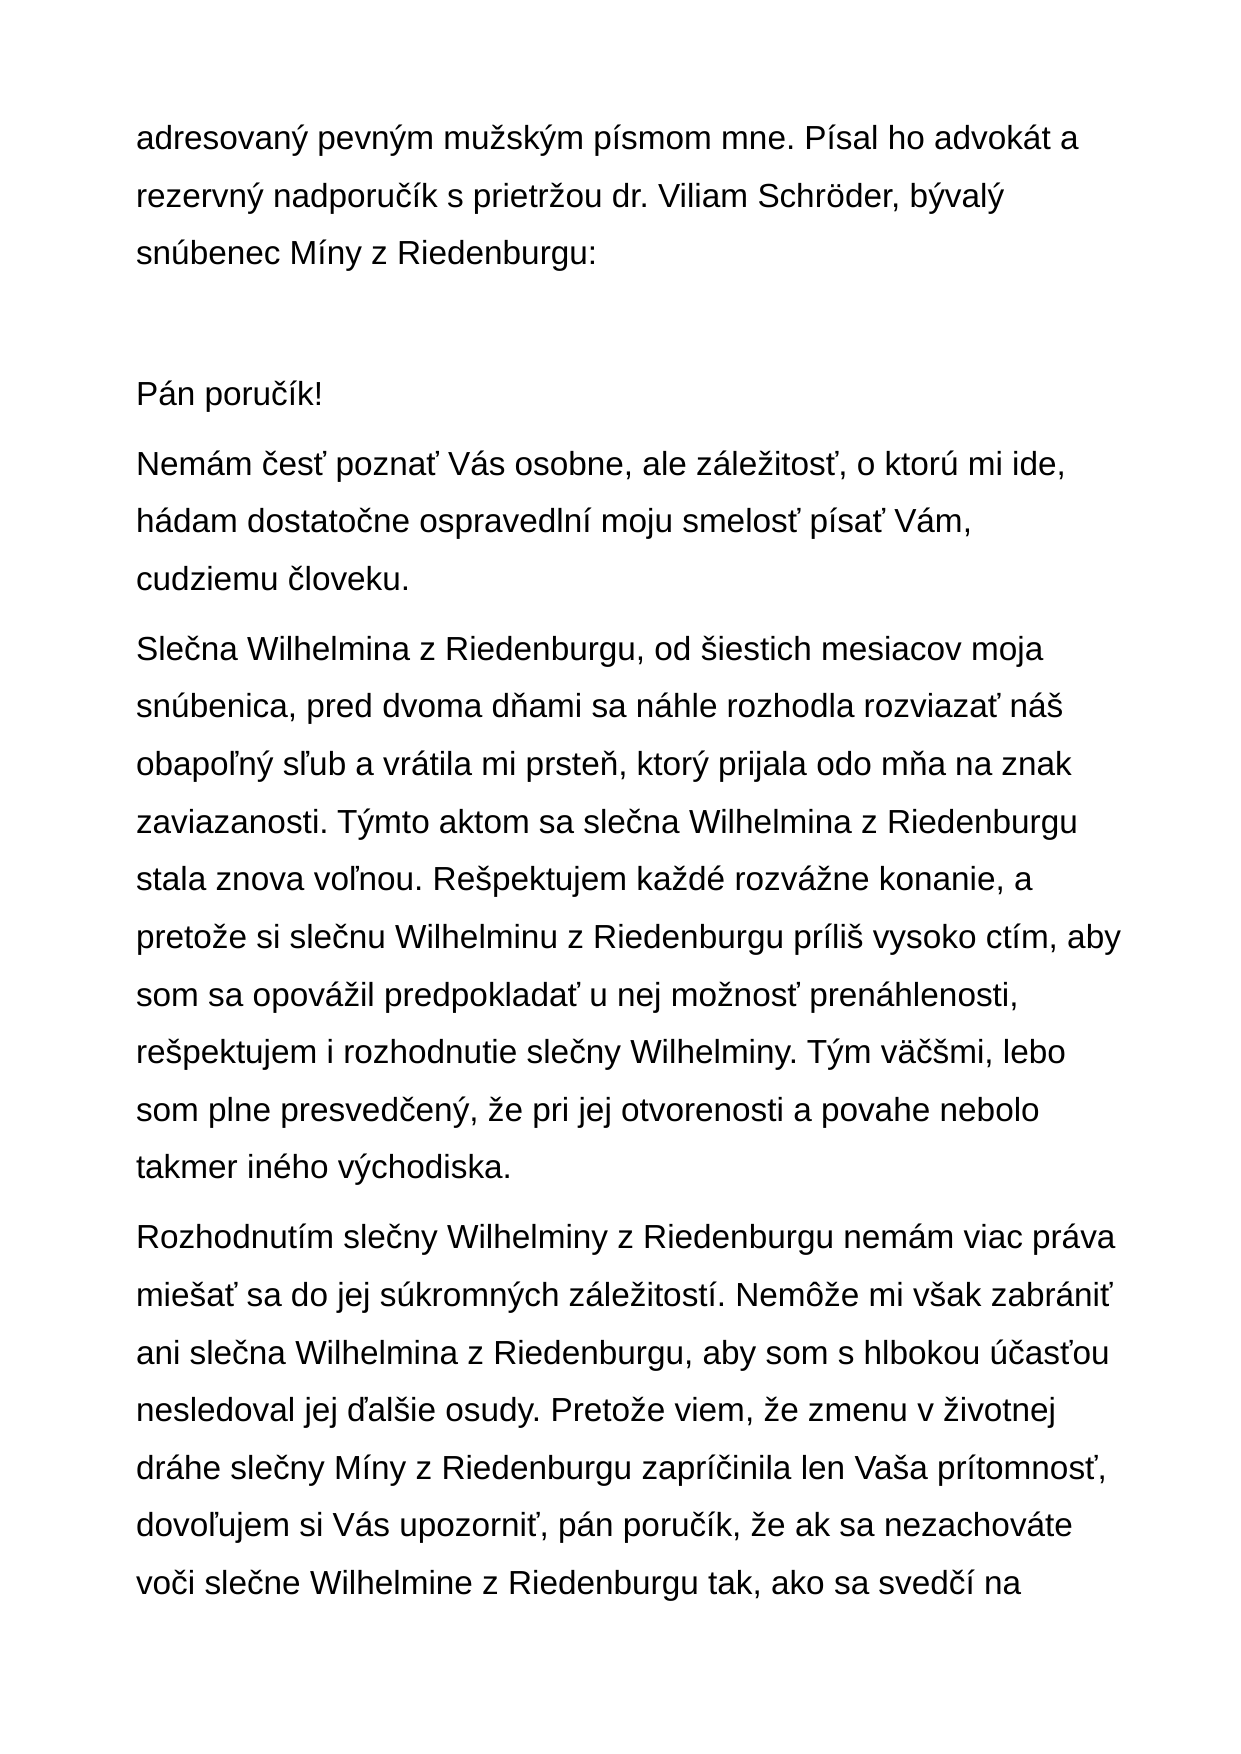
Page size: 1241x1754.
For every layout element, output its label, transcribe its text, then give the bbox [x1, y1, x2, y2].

text Pán poručík! [136, 373, 1122, 412]
text Rozhodnutím slečny Wilhelminy z Riedenburgu nemám viac práva miešať sa do jej súkromných záležitostí. Nemôže mi však zabrániť ani slečna Wilhelmina z Riedenburgu, aby som s hlbokou účasťou nesledoval jej ďalšie osudy. Pretože viem, že zmenu v životnej dráhe slečny Míny z Riedenburgu zapríčinila len Vaša prítomnosť, dovoľujem si Vás upozorniť, pán poručík, že ak sa nezachováte voči slečne Wilhelmine z Riedenburgu tak, ako sa svedčí na [136, 1217, 1122, 1602]
text Slečna Wilhelmina z Riedenburgu, od šiestich mesiacov moja snúbenica, pred dvoma dňami sa náhle rozhodla rozviazať náš obapoľný sľub a vrátila mi prsteň, ktorý prijala odo mňa na znak zaviazanosti. Týmto aktom sa slečna Wilhelmina z Riedenburgu stala znova voľnou. Rešpektujem každé rozvážne konanie, a pretože si slečnu Wilhelminu z Riedenburgu príliš vysoko ctím, aby som sa opovážil predpokladať u nej možnosť prenáhlenosti, rešpektujem i rozhodnutie slečny Wilhelminy. Tým väčšmi, lebo som plne presvedčený, že pri jej otvorenosti a povahe nebolo takmer iného východiska. [136, 629, 1122, 1186]
text Nemám česť poznať Vás osobne, ale záležitosť, o ktorú mi ide, hádam dostatočne ospravedlní moju smelosť písať Vám, cudziemu človeku. [136, 444, 1122, 597]
text adresovaný pevným mužským písmom mne. Písal ho advokát a rezervný nadporučík s prietržou dr. Viliam Schröder, bývalý snúbenec Míny z Riedenburgu: [136, 118, 1122, 272]
